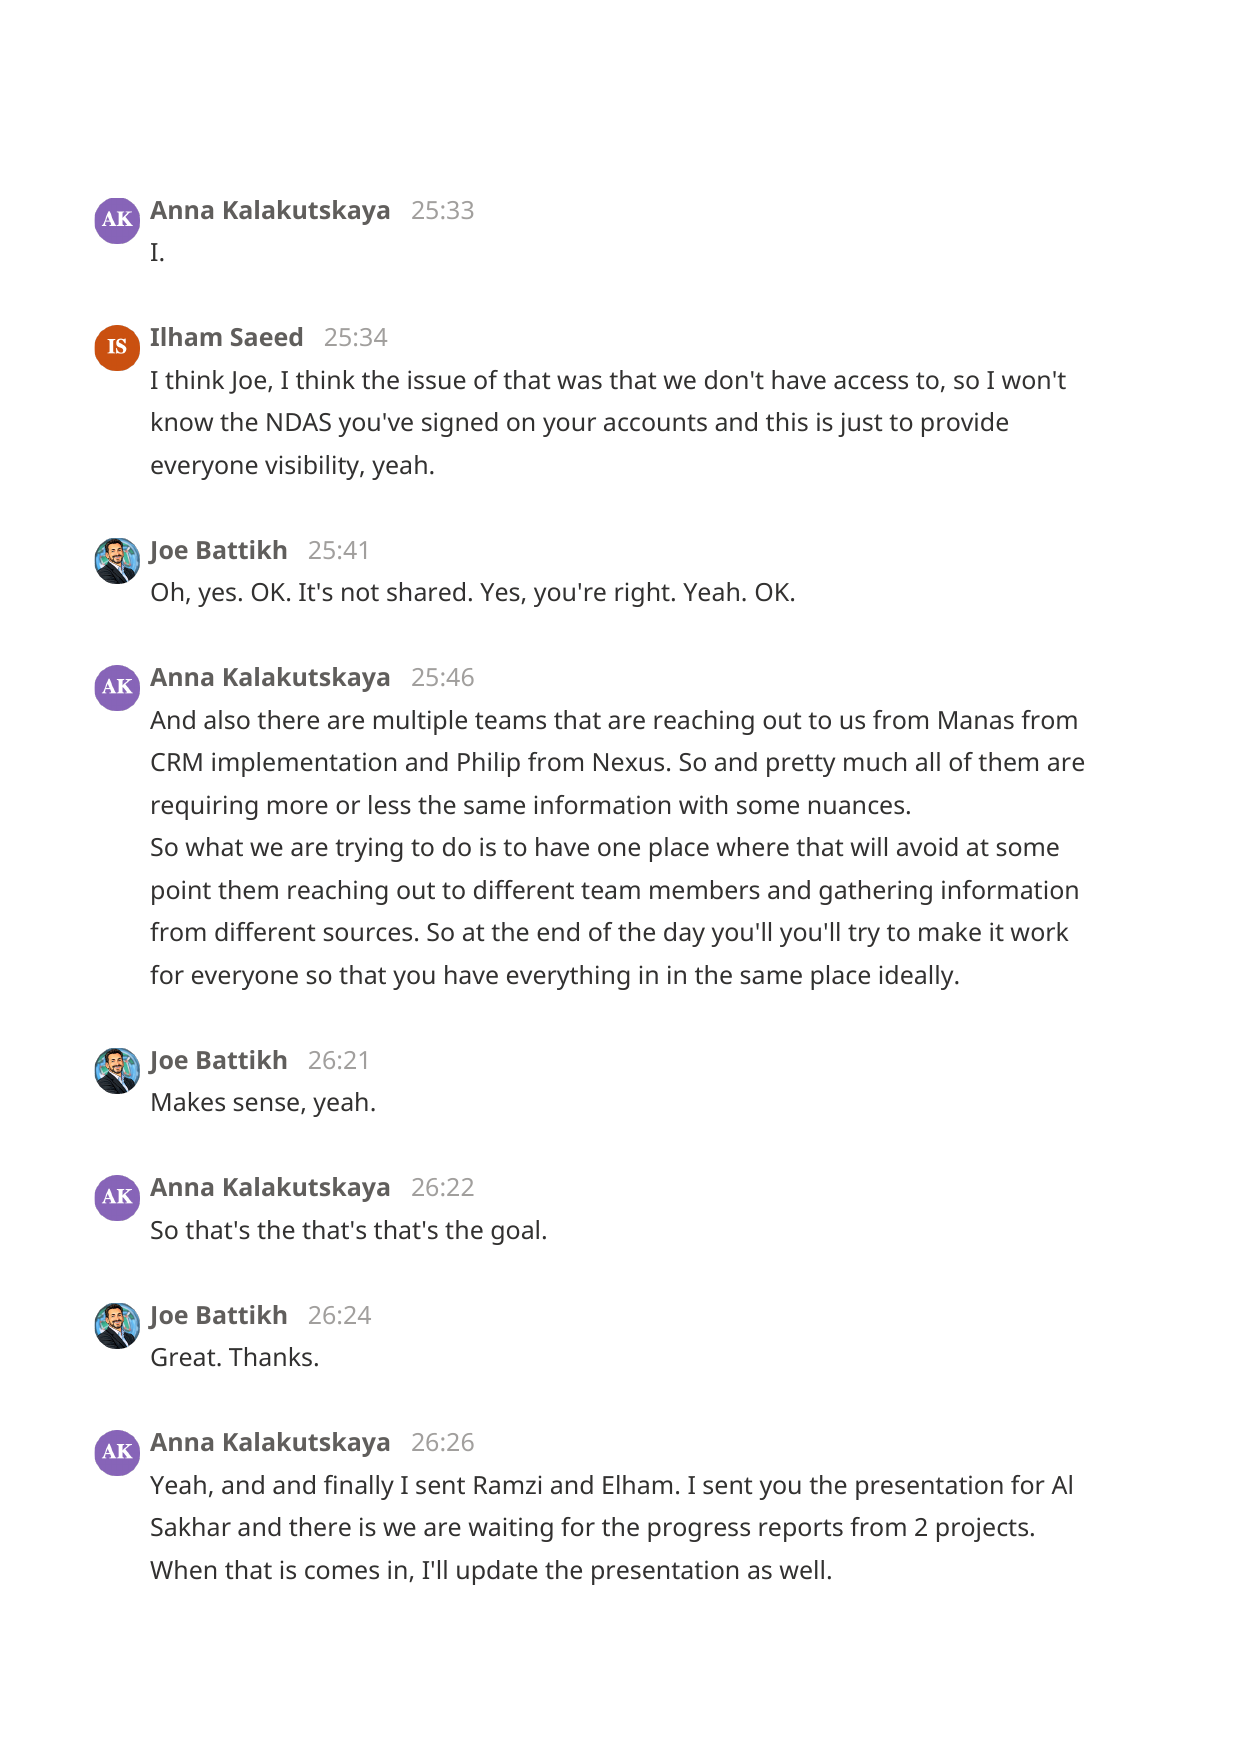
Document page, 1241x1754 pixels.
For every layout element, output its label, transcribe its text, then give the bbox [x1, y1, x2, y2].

text Anna Kalakutskaya 25:46 And also there are multiple teams that are reaching out to us from Manas from CRM implementation and Philip from Nexus. So and pretty much all of them are requiring more or less the same information with some nuances. So what we are trying to do is to have one place where that will avoid at some point them reaching out to different team members and gathering information from different sources. So at the end of the day you'll you'll try to make it work for everyone so that you have everything in in the same place ideally. [150, 617, 1090, 992]
text Ilham Saeed 25:34 I think Joe, I think the issue of that was that we don't have access to, so I won't know the NDAS you've signed on your accounts and this is just to provide everyone visibility, yeah. [150, 277, 1090, 482]
text Joe Battikh 26:24 Great. Thanks. [150, 1255, 1090, 1374]
text Anna Kalakutskaya 25:33 I. [150, 150, 1090, 269]
text Joe Battikh 25:41 Oh, yes. OK. It's not shared. Yes, you're right. Yeah. OK. [150, 490, 1090, 609]
text Anna Kalakutskaya 26:22 So that's the that's that's the goal. [150, 1127, 1090, 1247]
text Anna Kalakutskaya 26:26 Yeah, and and finally I sent Ramzi and Elham. I sent you the presentation for Al Sakhar and there is we are waiting for the progress reports from 2 projects. When that is comes in, I'll update the presentation as well. [150, 1382, 1090, 1587]
text Joe Battikh 26:21 Makes sense, yeah. [150, 1000, 1090, 1119]
